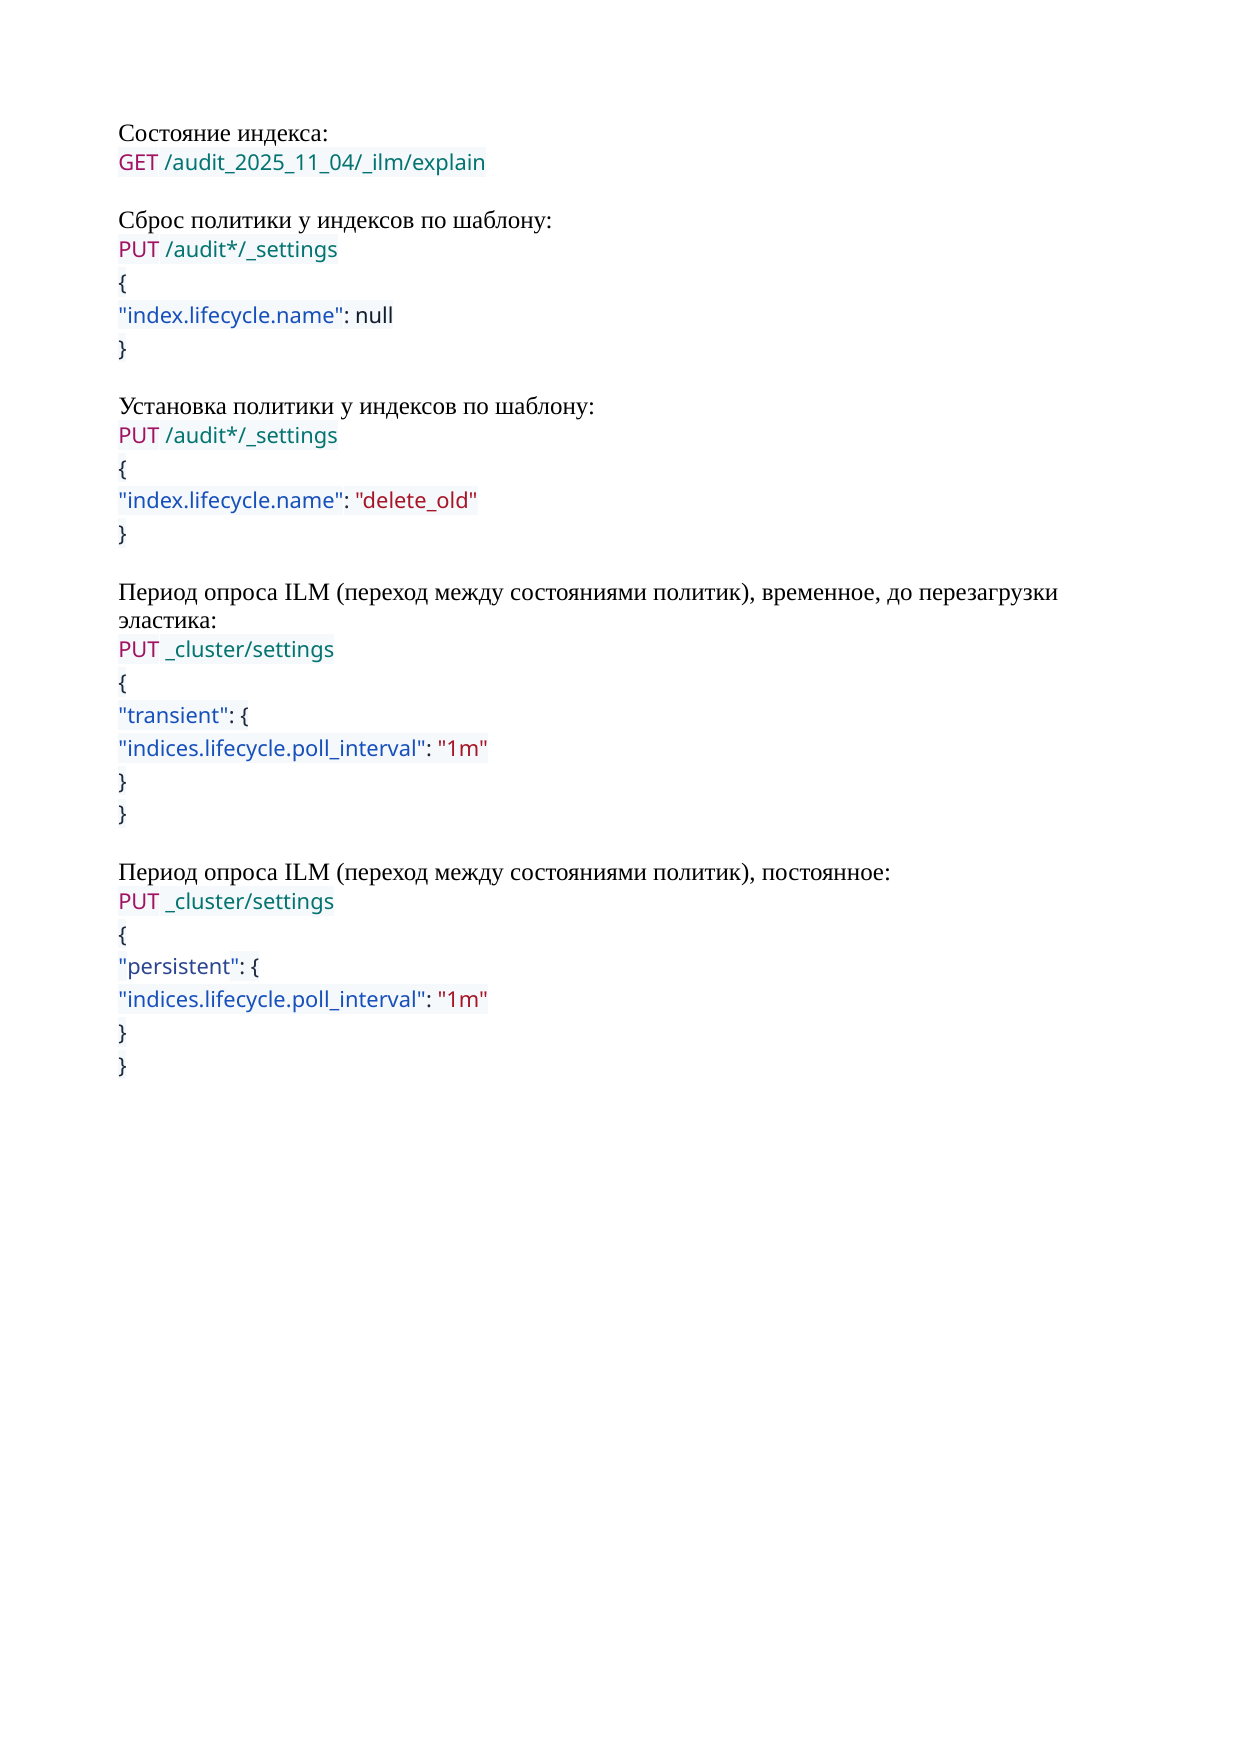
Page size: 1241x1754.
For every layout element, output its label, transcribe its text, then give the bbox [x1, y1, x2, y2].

text "index.lifecycle.name": null [118, 297, 1122, 329]
text Период опроса ILM (переход между состояниями политик), временное, до перезагрузки эластика: [118, 577, 1122, 634]
text "persistent": { [118, 948, 1122, 981]
text "indices.lifecycle.poll_interval": "1m" [118, 730, 1122, 763]
text Сброс политики у индексов по шаблону: [118, 205, 1122, 234]
text } [118, 795, 1122, 828]
text } [118, 763, 1122, 795]
text } [118, 515, 1122, 548]
text } [118, 329, 1122, 362]
text "indices.lifecycle.poll_interval": "1m" [118, 981, 1122, 1014]
text PUT /audit*/_settings [118, 234, 1122, 264]
text "index.lifecycle.name": "delete_old" [118, 482, 1122, 515]
text } [118, 1047, 1122, 1079]
text Установка политики у индексов по шаблону: [118, 391, 1122, 420]
text GET /audit_2025_11_04/_ilm/explain [118, 147, 1122, 177]
text } [118, 1014, 1122, 1047]
text PUT _cluster/settings [118, 886, 1122, 916]
text { [118, 916, 1122, 948]
text PUT /audit*/_settings [118, 420, 1122, 450]
text Состояние индекса: [118, 118, 1122, 147]
text Период опроса ILM (переход между состояниями политик), постоянное: [118, 857, 1122, 886]
text "transient": { [118, 697, 1122, 730]
text { [118, 264, 1122, 297]
text PUT _cluster/settings [118, 634, 1122, 664]
text { [118, 664, 1122, 697]
text { [118, 450, 1122, 482]
